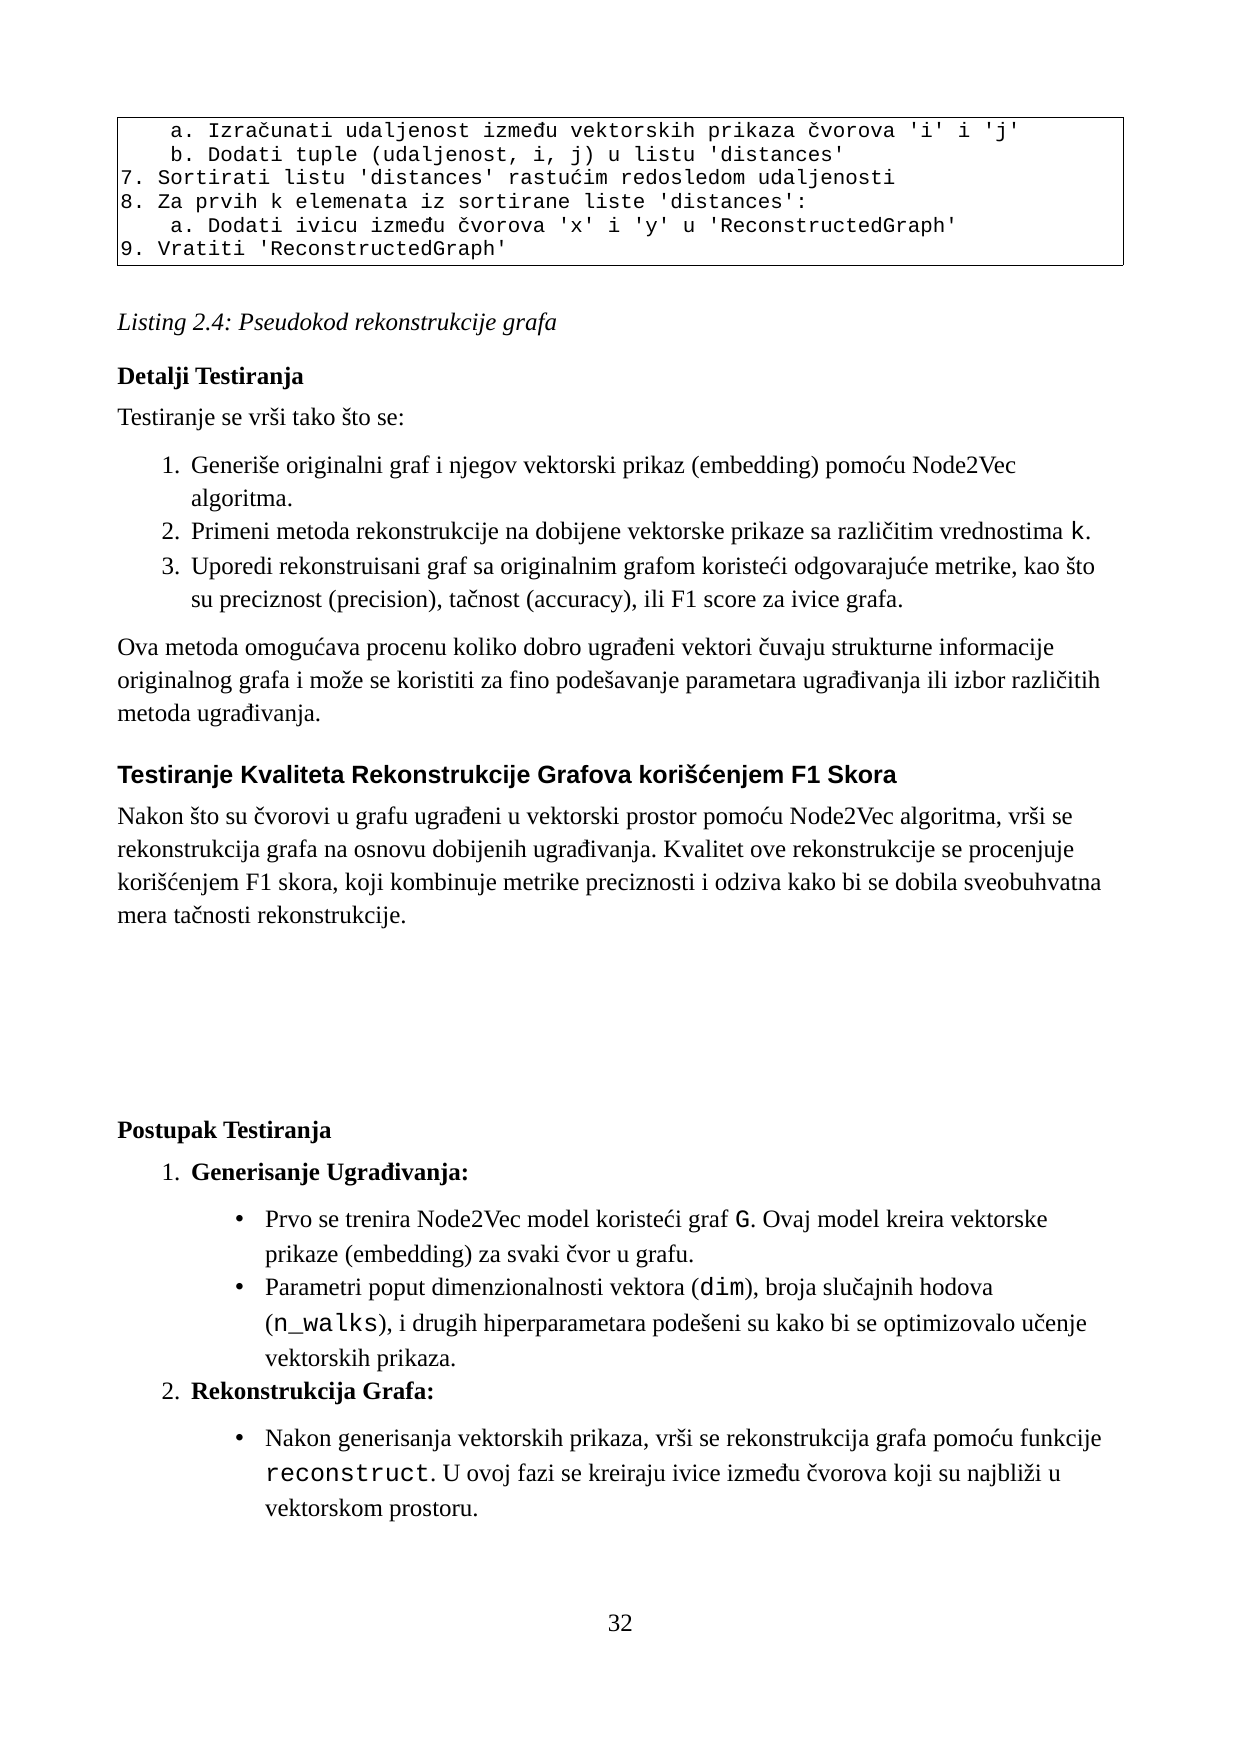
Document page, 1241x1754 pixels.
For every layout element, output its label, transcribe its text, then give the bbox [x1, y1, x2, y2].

text 7. Sortirati listu 'distances' rastućim redosledom udaljenosti [118, 164, 1123, 188]
text Testiranje se vrši tako što se: [117, 402, 1123, 431]
subtitle Postupak Testiranja [117, 1116, 1123, 1144]
text a. Izračunati udaljenost između vektorskih prikaza čvorova 'i' i 'j' [118, 118, 1123, 141]
text Ova metoda omogućava procenu koliko dobro ugrađeni vektori čuvaju strukturne informacije originalnog grafa i može se koristiti za fino podešavanje parametara ugrađivanja ili izbor različitih metoda ugrađivanja. [117, 632, 1123, 727]
list Rekonstrukcija Grafa: [161, 1376, 1123, 1404]
subtitle Detalji Testiranja [117, 361, 1123, 389]
list Prvo se trenira Node2Vec model koristeći graf G. Ovaj model kreira vektorske prikaze (embedding) za svaki čvor u grafu. [235, 1204, 1123, 1268]
subtitle Testiranje Kvaliteta Rekonstrukcije Grafova korišćenjem F1 Skora [117, 760, 1123, 789]
list Nakon generisanja vektorskih prikaza, vrši se rekonstrukcija grafa pomoću funkcije reconstruct. U ovoj fazi se kreiraju ivice između čvorova koji su najbliži u vektorskom prostoru. [235, 1423, 1123, 1522]
text Nakon što su čvorovi u grafu ugrađeni u vektorski prostor pomoću Node2Vec algoritma, vrši se rekonstrukcija grafa na osnovu dobijenih ugrađivanja. Kvalitet ove rekonstrukcije se procenjuje korišćenjem F1 skora, koji kombinuje metrike preciznosti i odziva kako bi se dobila sveobuhvatna mera tačnosti rekonstrukcije. [117, 801, 1123, 929]
list Uporedi rekonstruisani graf sa originalnim grafom koristeći odgovarajuće metrike, kao što su preciznost (precision), tačnost (accuracy), ili F1 score za ivice grafa. [161, 551, 1123, 613]
text 9. Vratiti 'ReconstructedGraph' [118, 235, 1123, 265]
list Generiše originalni graf i njegov vektorski prikaz (embedding) pomoću Node2Vec algoritma. [161, 450, 1123, 511]
text a. Dodati ivicu između čvorova 'x' i 'y' u 'ReconstructedGraph' [118, 212, 1123, 235]
list Primeni metoda rekonstrukcije na dobijene vektorske prikaze sa različitim vrednostima k. [161, 516, 1123, 547]
list Listing 2.4: Pseudokod rekonstrukcije grafa [117, 307, 1123, 336]
text b. Dodati tuple (udaljenost, i, j) u listu 'distances' [118, 141, 1123, 164]
list Parametri poput dimenzionalnosti vektora (dim), broja slučajnih hodova (n_walks), i drugih hiperparametara podešeni su kako bi se optimizovalo učenje vektorskih prikaza. [235, 1272, 1123, 1371]
list Generisanje Ugrađivanja: [161, 1157, 1123, 1186]
text 8. Za prvih k elemenata iz sortirane liste 'distances': [118, 188, 1123, 212]
